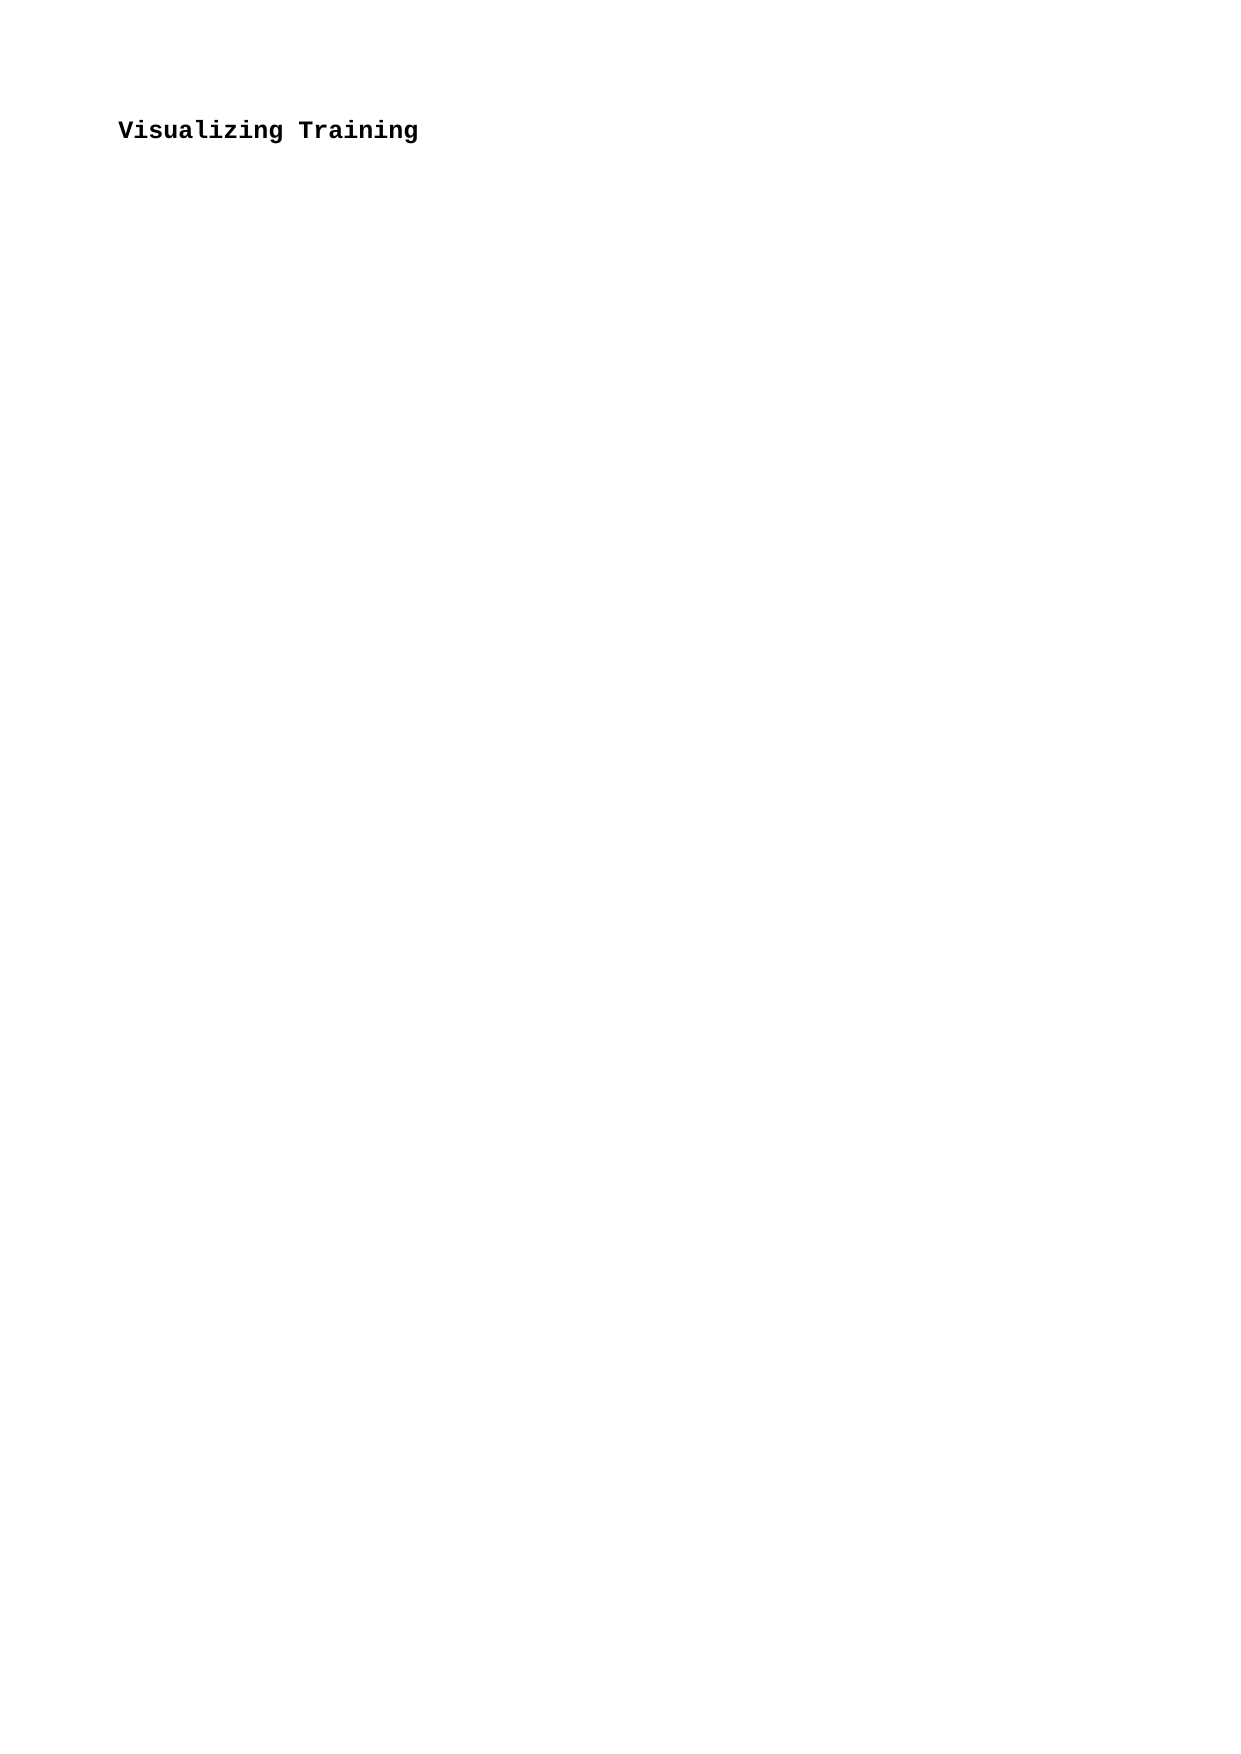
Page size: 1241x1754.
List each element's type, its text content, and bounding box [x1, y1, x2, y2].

subtitle Visualizing Training [118, 118, 1122, 146]
